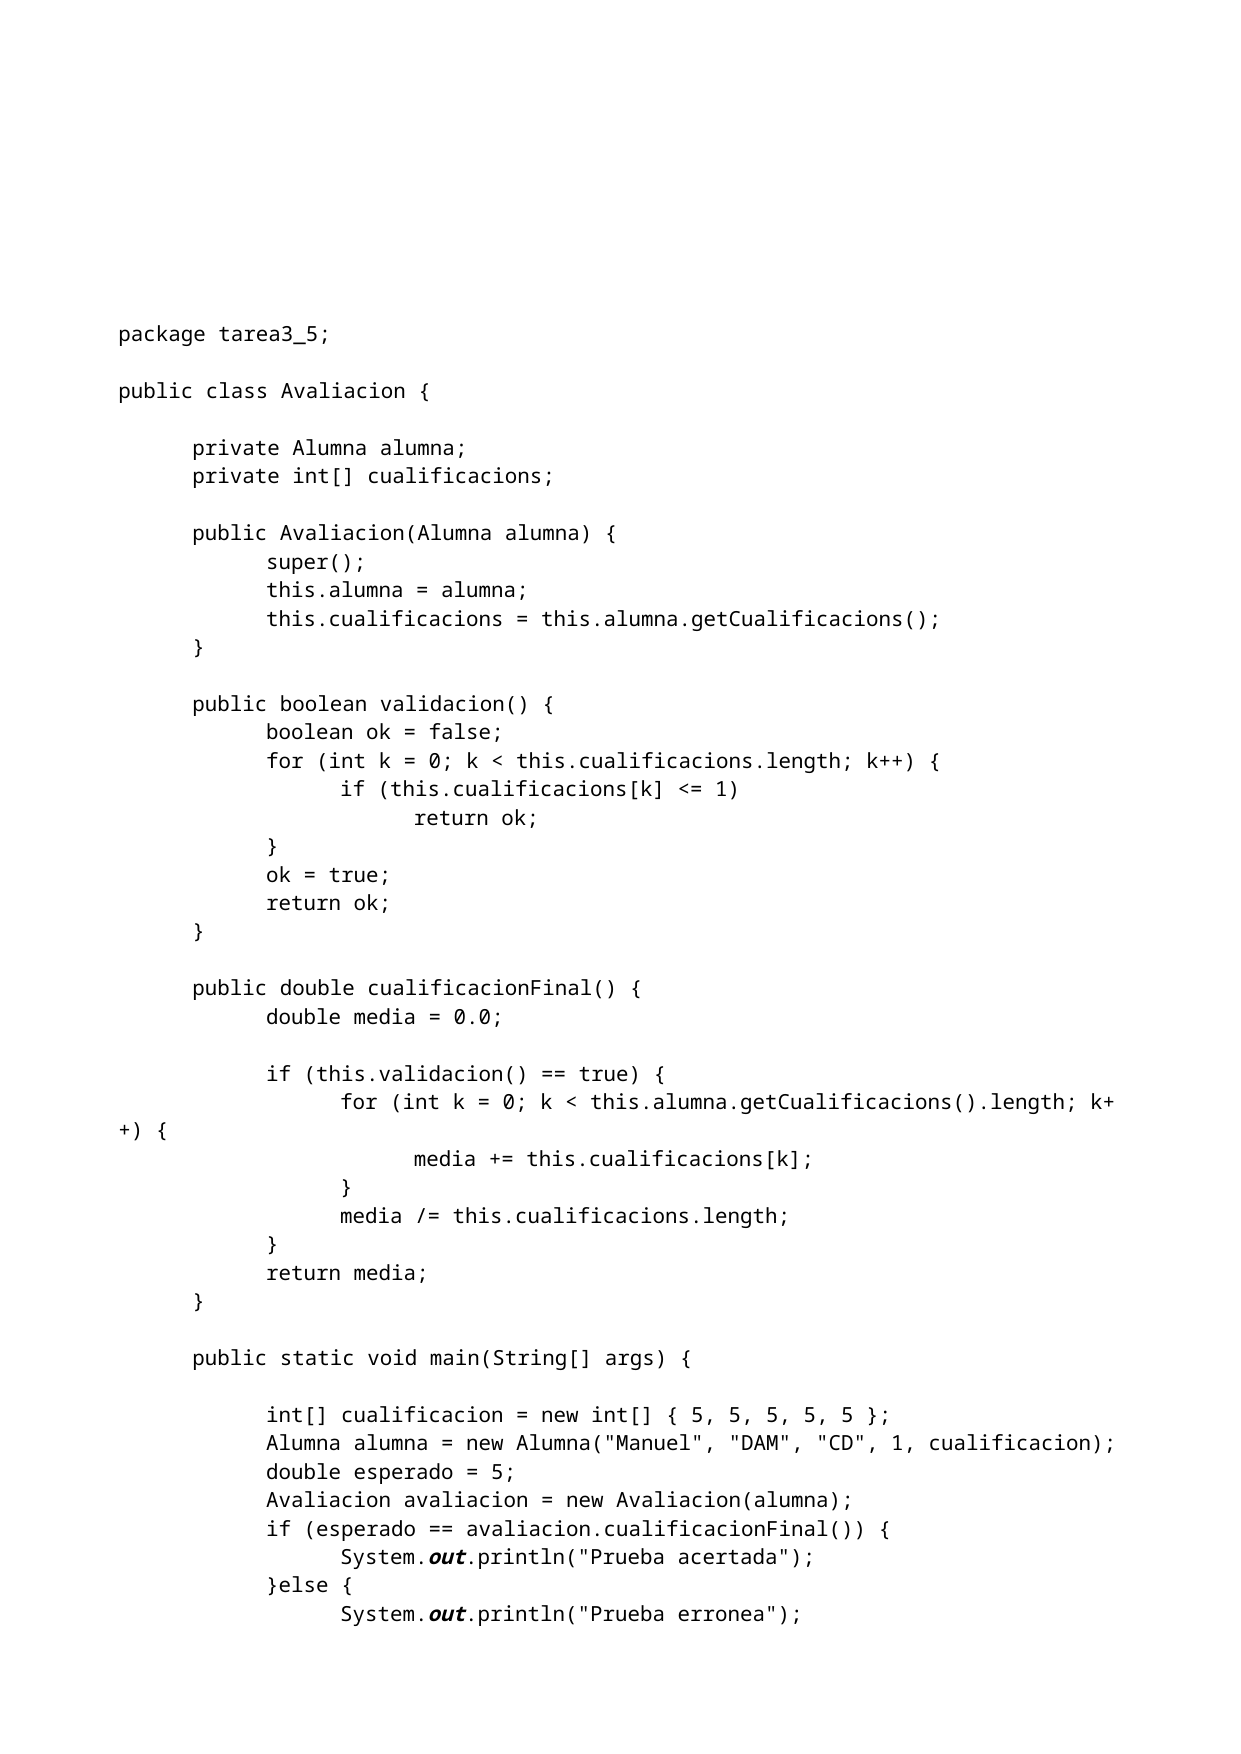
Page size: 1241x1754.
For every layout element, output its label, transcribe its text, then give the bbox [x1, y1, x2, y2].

text } [118, 1286, 1122, 1315]
text for (int k = 0; k < this.cualificacions.length; k++) { [118, 746, 1122, 774]
text return media; [118, 1258, 1122, 1286]
text double media = 0.0; [118, 1002, 1122, 1030]
text Avaliacion avaliacion = new Avaliacion(alumna); [118, 1485, 1122, 1514]
text } [118, 831, 1122, 860]
text } [118, 1229, 1122, 1258]
text public class Avaliacion { [118, 376, 1122, 405]
text public double cualificacionFinal() { [118, 973, 1122, 1002]
text } [118, 1172, 1122, 1201]
text public Avaliacion(Alumna alumna) { [118, 518, 1122, 547]
text if (this.cualificacions[k] <= 1) [118, 774, 1122, 803]
text private Alumna alumna; [118, 433, 1122, 462]
text System.out.println("Prueba acertada"); [118, 1542, 1122, 1571]
text }else { [118, 1571, 1122, 1599]
text int[] cualificacion = new int[] { 5, 5, 5, 5, 5 }; [118, 1400, 1122, 1428]
text public boolean validacion() { [118, 689, 1122, 717]
text if (esperado == avaliacion.cualificacionFinal()) { [118, 1514, 1122, 1542]
text ok = true; [118, 860, 1122, 888]
text public static void main(String[] args) { [118, 1343, 1122, 1372]
text media += this.cualificacions[k]; [118, 1144, 1122, 1172]
text this.cualificacions = this.alumna.getCualificacions(); [118, 604, 1122, 632]
text this.alumna = alumna; [118, 575, 1122, 604]
text Alumna alumna = new Alumna("Manuel", "DAM", "CD", 1, cualificacion); [118, 1428, 1122, 1457]
text private int[] cualificacions; [118, 462, 1122, 490]
text super(); [118, 547, 1122, 575]
text } [118, 917, 1122, 945]
text System.out.println("Prueba erronea"); [118, 1599, 1122, 1627]
text boolean ok = false; [118, 717, 1122, 746]
text package tarea3_5; [118, 319, 1122, 348]
text } [118, 632, 1122, 661]
text for (int k = 0; k < this.alumna.getCualificacions().length; k++) { [118, 1087, 1122, 1144]
text double esperado = 5; [118, 1457, 1122, 1485]
text return ok; [118, 803, 1122, 831]
text media /= this.cualificacions.length; [118, 1201, 1122, 1229]
text return ok; [118, 888, 1122, 917]
text if (this.validacion() == true) { [118, 1059, 1122, 1087]
